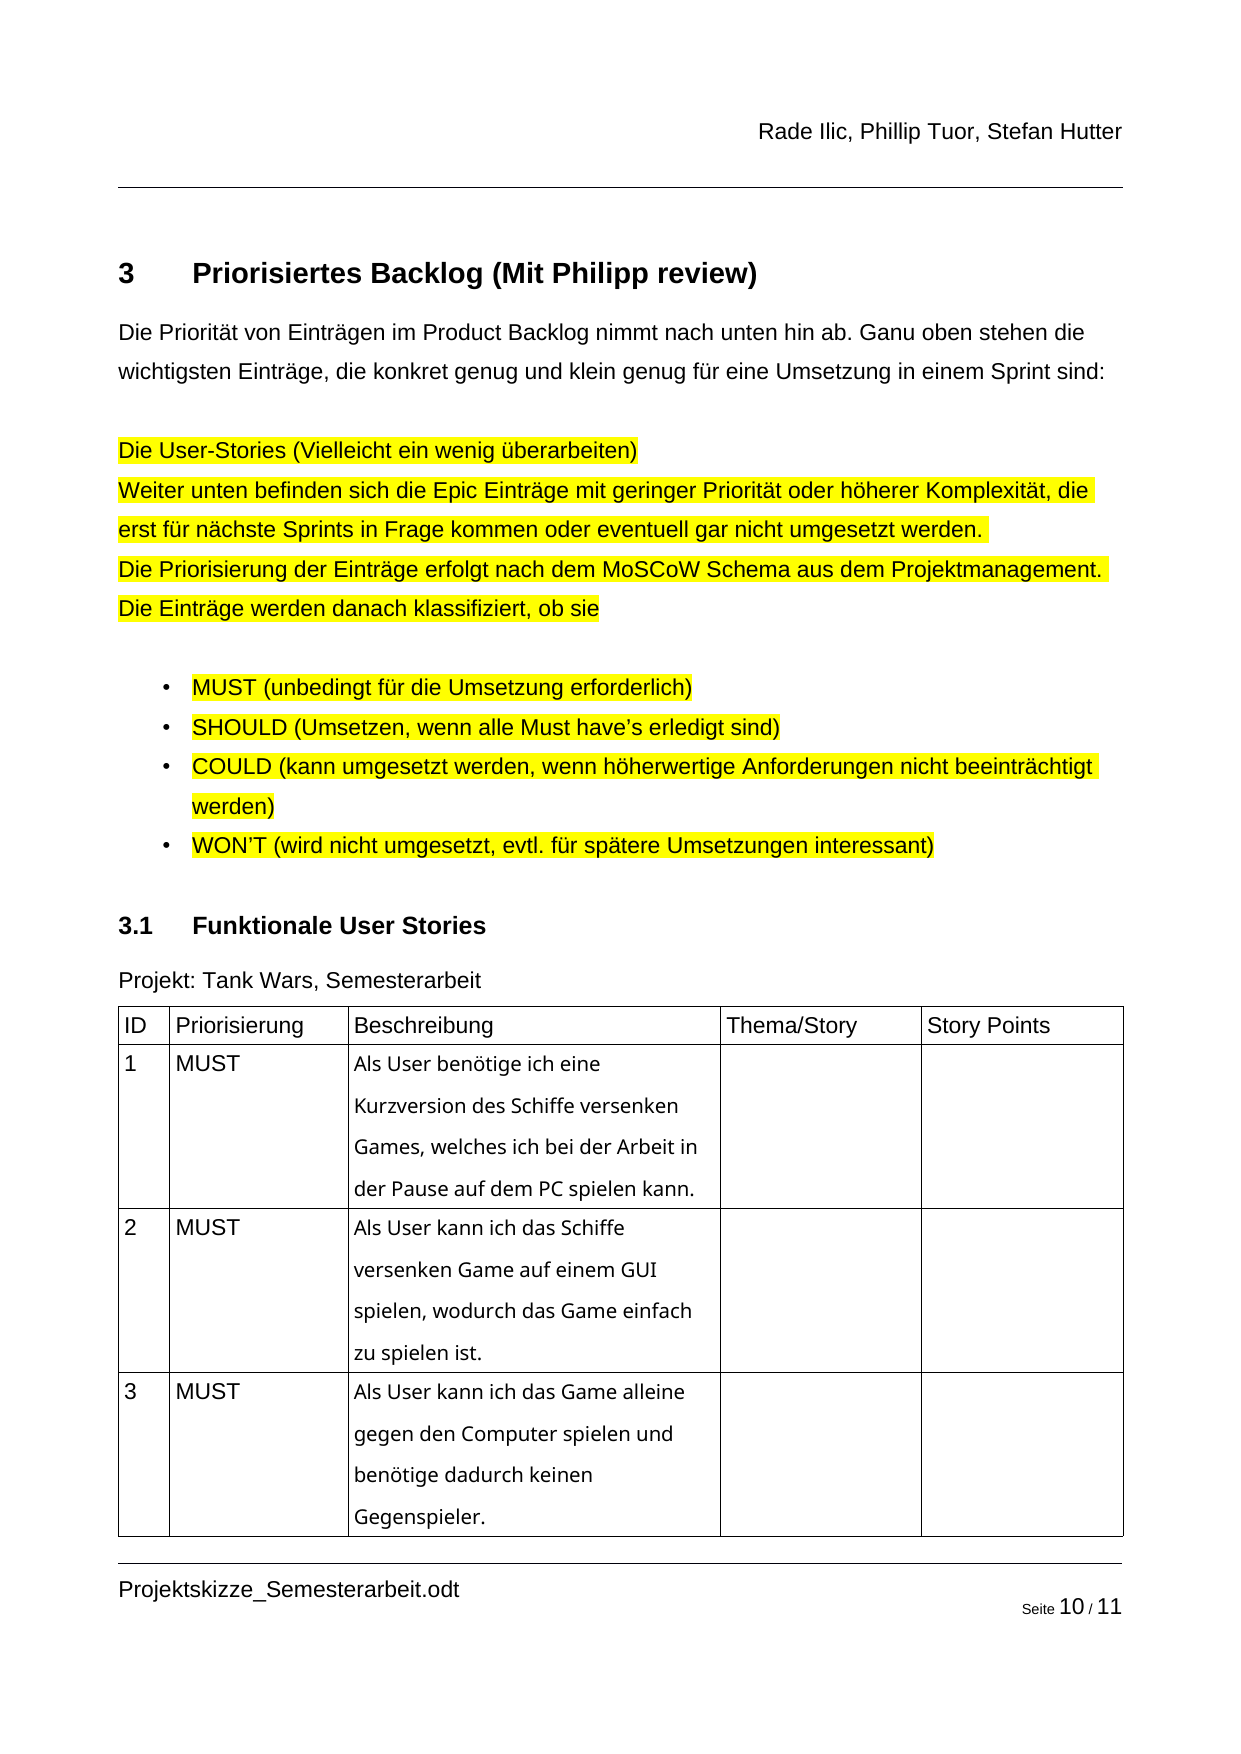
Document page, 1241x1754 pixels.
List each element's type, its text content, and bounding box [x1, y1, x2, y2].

table_cell [922, 1373, 1123, 1536]
list MUST (unbedingt für die Umsetzung erforderlich) [162, 674, 1125, 701]
table_cell 3 [119, 1373, 169, 1536]
text Die User-Stories (Vielleicht ein wenig überarbeiten) [118, 437, 1125, 464]
table_cell Als User benötige ich eine Kurzversion des Schiffe versenken Games, welches ich bei der Arbeit in der Pause auf dem PC spielen kann. [349, 1045, 720, 1208]
table_cell [721, 1209, 921, 1372]
table_cell [922, 1045, 1123, 1208]
table_header Priorisierung [170, 1007, 348, 1044]
list COULD (kann umgesetzt werden, wenn höherwertige Anforderungen nicht beeinträchtigt werden) [162, 753, 1125, 819]
table_header Story Points [922, 1007, 1123, 1044]
table_header ID [119, 1007, 169, 1044]
subtitle Funktionale User Stories [118, 911, 1122, 940]
text Weiter unten befinden sich die Epic Einträge mit geringer Priorität oder höherer Komplexität, die erst für nächste Sprints in Frage kommen oder eventuell gar nicht umgesetzt werden. [118, 477, 1125, 543]
table_cell [721, 1373, 921, 1536]
table_cell [721, 1045, 921, 1208]
table_header Thema/Story [721, 1007, 921, 1044]
table_cell [922, 1209, 1123, 1372]
list WON’T (wird nicht umgesetzt, evtl. für spätere Umsetzungen interessant) [162, 832, 1125, 858]
table_cell 2 [119, 1209, 169, 1372]
text Projekt: Tank Wars, Semesterarbeit [118, 967, 1125, 993]
table_cell Als User kann ich das Schiffe versenken Game auf einem GUI spielen, wodurch das Game einfach zu spielen ist. [349, 1209, 720, 1372]
list SHOULD (Umsetzen, wenn alle Must have’s erledigt sind) [162, 714, 1125, 740]
table_cell 1 [119, 1045, 169, 1208]
table_cell MUST [170, 1209, 348, 1372]
text Die Priorität von Einträgen im Product Backlog nimmt nach unten hin ab. Ganu oben stehen die wichtigsten Einträge, die konkret genug und klein genug für eine Umsetzung in einem Sprint sind: [118, 319, 1125, 385]
text Die Priorisierung der Einträge erfolgt nach dem MoSCoW Schema aus dem Projektmanagement. Die Einträge werden danach klassifiziert, ob sie [118, 556, 1125, 622]
table_cell MUST [170, 1373, 348, 1536]
subtitle Priorisiertes Backlog (Mit Philipp review) [118, 256, 1122, 289]
table_cell Als User kann ich das Game alleine gegen den Computer spielen und benötige dadurch keinen Gegenspieler. [349, 1373, 720, 1536]
table_header Beschreibung [349, 1007, 720, 1044]
table_cell MUST [170, 1045, 348, 1208]
